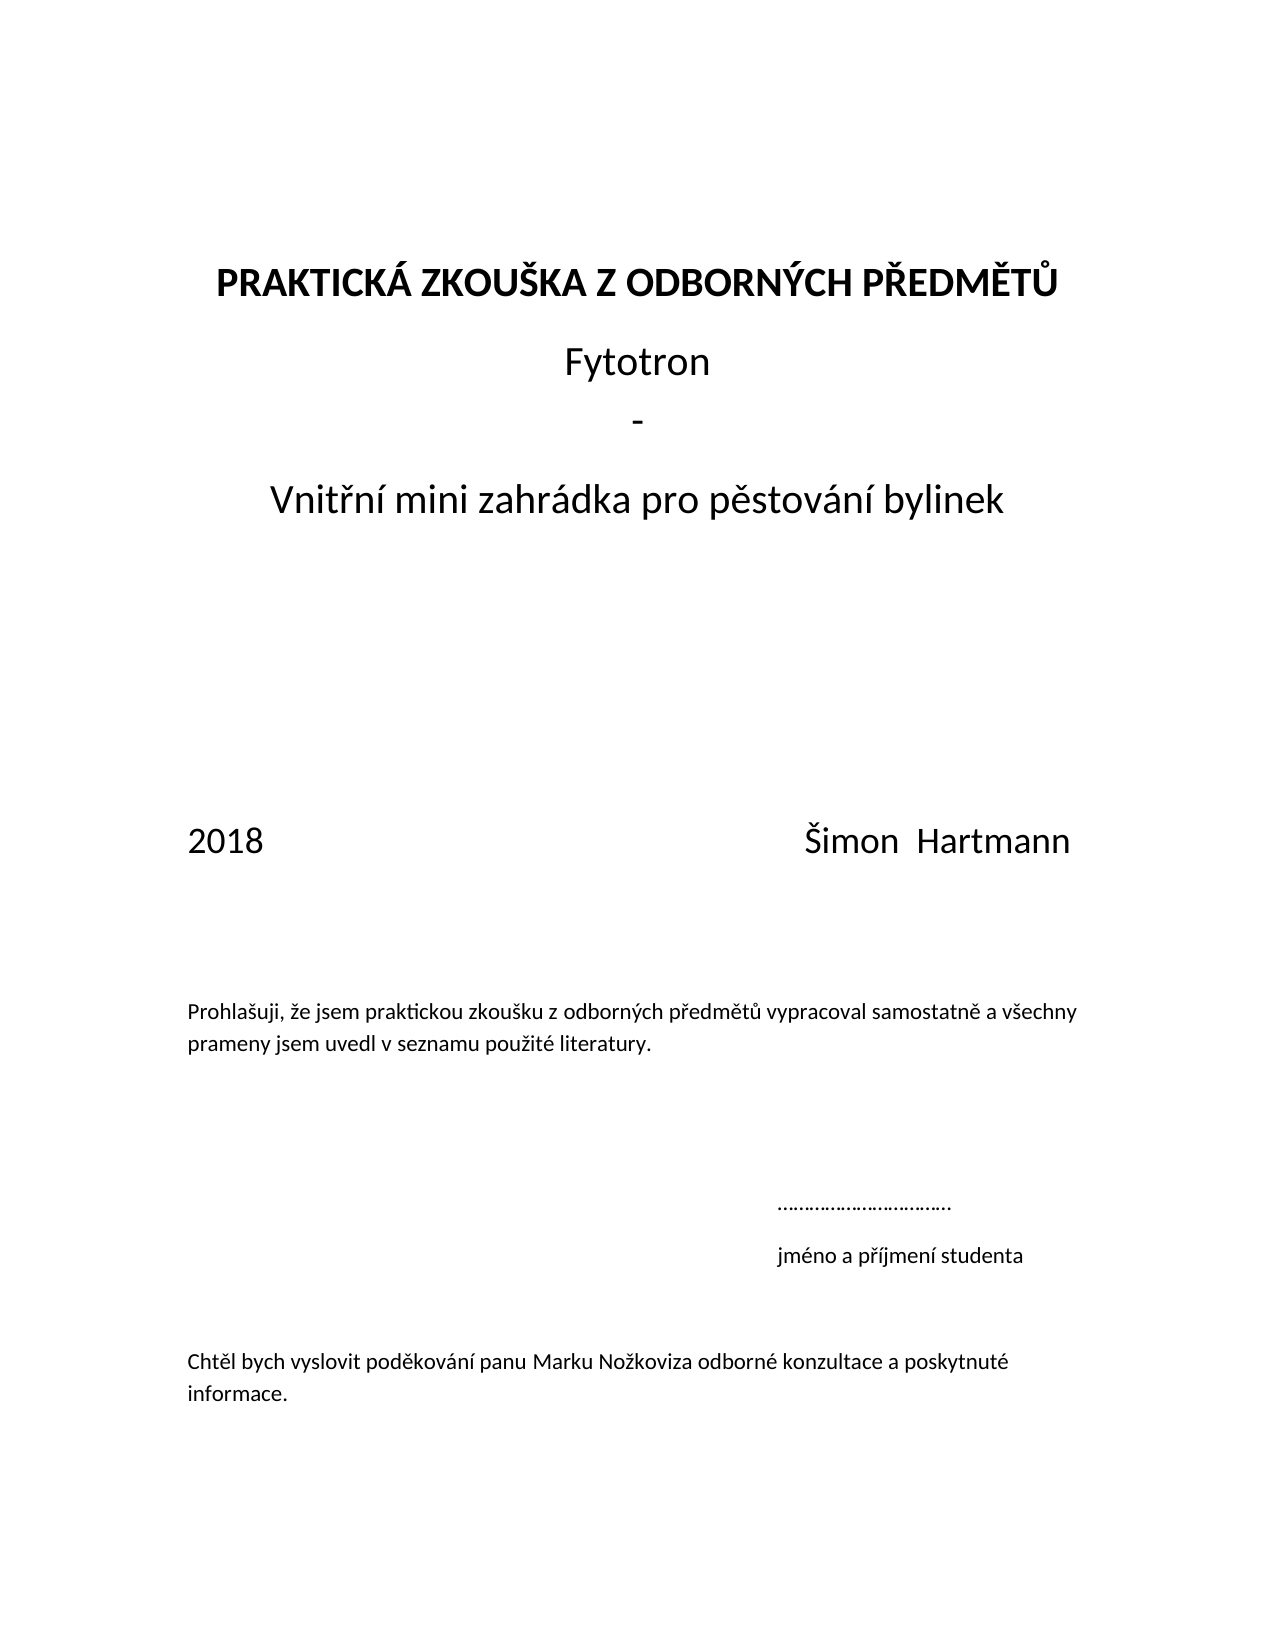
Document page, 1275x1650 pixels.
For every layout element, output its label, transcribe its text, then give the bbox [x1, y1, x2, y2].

text jméno a příjmení studenta [187, 1241, 1087, 1269]
text 2018 Šimon Hartmann [187, 817, 1087, 863]
text Prohlašuji, že jsem praktickou zkoušku z odborných předmětů vypracoval samostatně a všechny prameny jsem uvedl v seznamu použité literatury. [187, 997, 1087, 1057]
text PRAKTICKÁ ZKOUŠKA Z ODBORNÝCH PŘEDMĚTŮ [187, 256, 1087, 307]
text Vnitřní mini zahrádka pro pěstování bylinek [187, 473, 1087, 524]
text Fytotron - [187, 335, 1087, 444]
text Chtěl bych vyslovit poděkování panu Marku Nožkoviza odborné konzultace a poskytnuté informace. [187, 1347, 1087, 1407]
text …………………………… [187, 1188, 1087, 1216]
